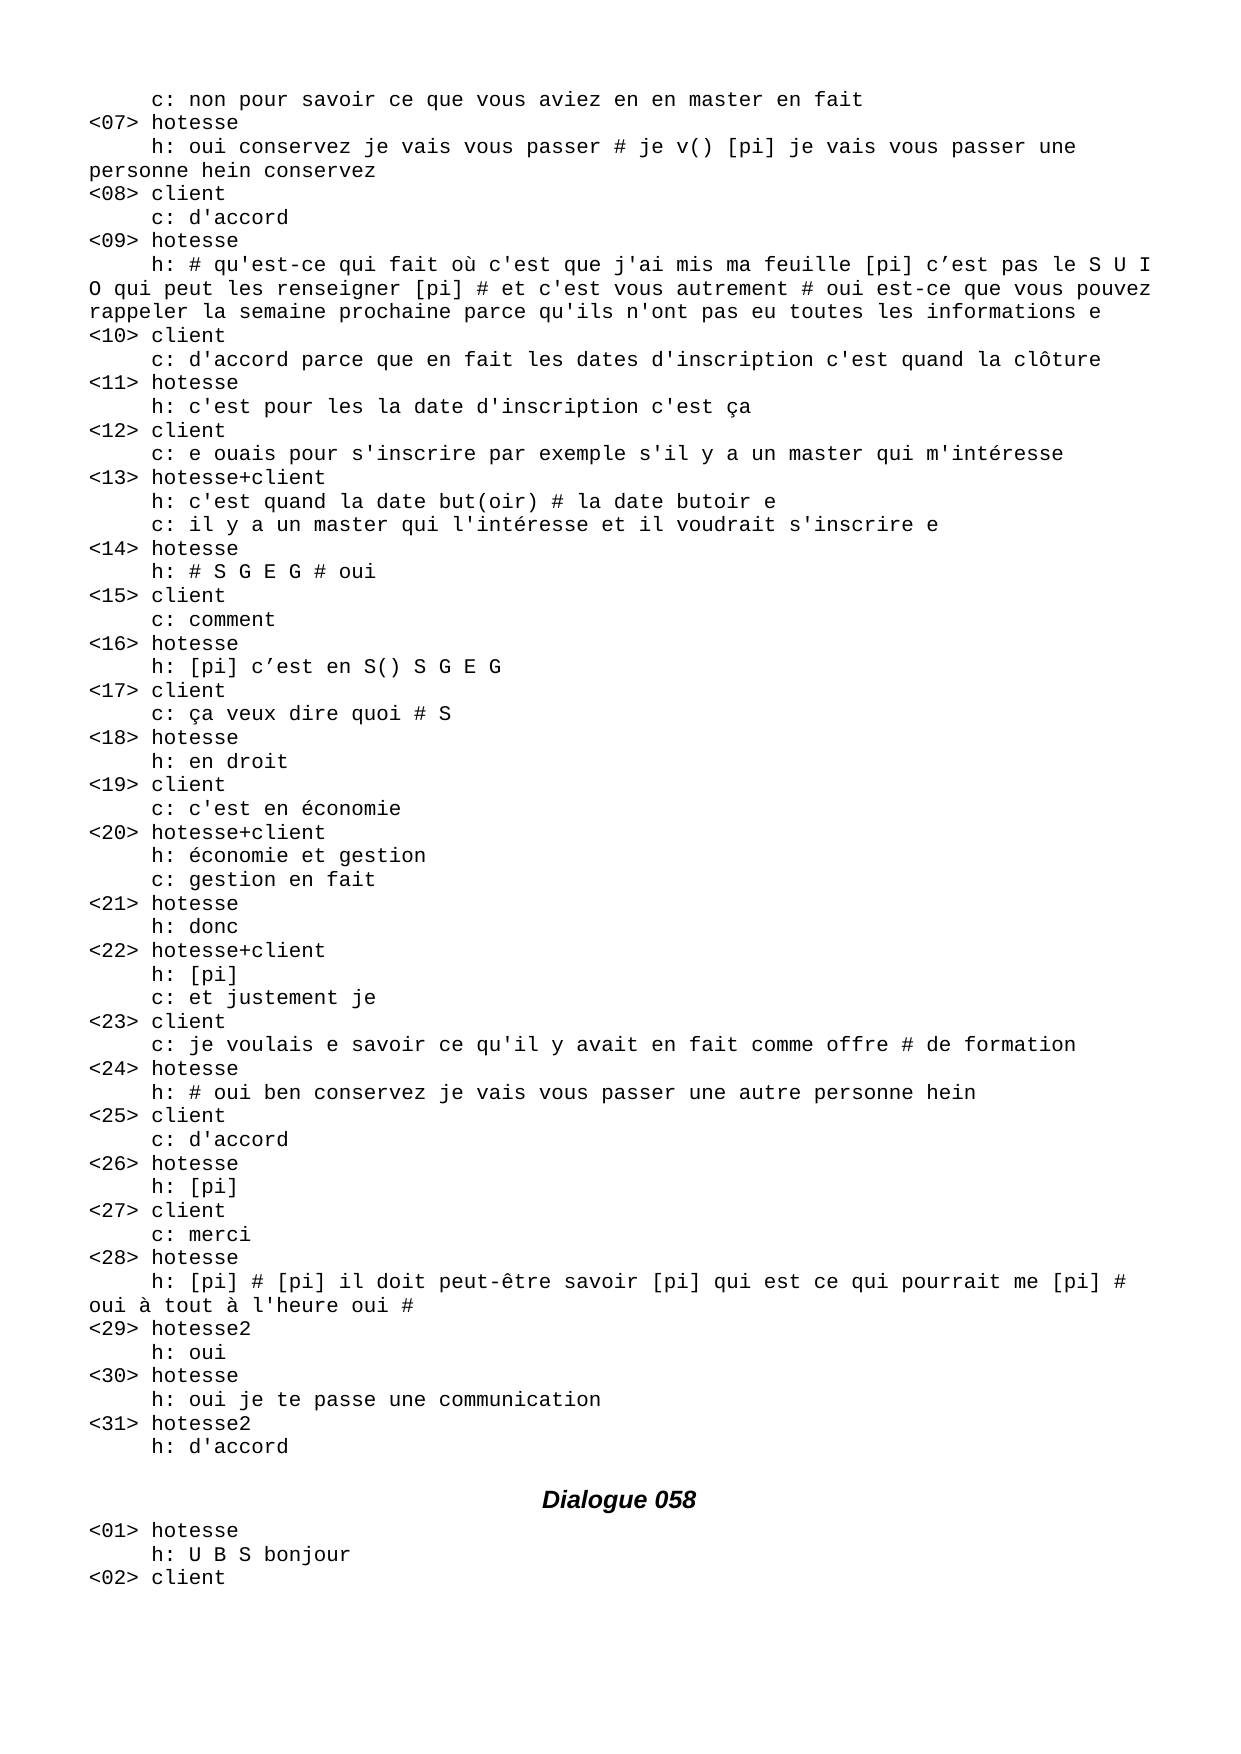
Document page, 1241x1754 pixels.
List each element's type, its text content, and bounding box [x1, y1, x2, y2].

text <10> client [89, 325, 1152, 349]
text c: non pour savoir ce que vous aviez en en master en fait [89, 89, 1152, 112]
text h: d'accord [89, 1436, 1152, 1460]
text h: [pi] c’est en S() S G E G [89, 656, 1152, 680]
text c: il y a un master qui l'intéresse et il voudrait s'inscrire e [89, 514, 1152, 538]
subtitle Dialogue 058 [89, 1485, 1152, 1514]
text <19> client [89, 774, 1152, 798]
text h: donc [89, 916, 1152, 940]
text <26> hotesse [89, 1153, 1152, 1176]
text <18> hotesse [89, 727, 1152, 751]
text h: # oui ben conservez je vais vous passer une autre personne hein [89, 1082, 1152, 1105]
text h: en droit [89, 751, 1152, 774]
text <29> hotesse2 [89, 1318, 1152, 1342]
text h: oui conservez je vais vous passer # je v() [pi] je vais vous passer une personne hein conservez [89, 136, 1152, 183]
text <24> hotesse [89, 1058, 1152, 1082]
text h: [pi] [89, 963, 1152, 987]
text c: d'accord [89, 1129, 1152, 1153]
text <13> hotesse+client [89, 467, 1152, 491]
text c: d'accord [89, 207, 1152, 231]
text <09> hotesse [89, 231, 1152, 254]
text <07> hotesse [89, 112, 1152, 136]
text c: merci [89, 1224, 1152, 1247]
text h: oui [89, 1342, 1152, 1366]
text h: oui je te passe une communication [89, 1389, 1152, 1413]
text <20> hotesse+client [89, 822, 1152, 845]
text c: ça veux dire quoi # S [89, 703, 1152, 727]
text <17> client [89, 680, 1152, 703]
text <02> client [89, 1567, 1152, 1591]
text h: [pi] # [pi] il doit peut-être savoir [pi] qui est ce qui pourrait me [pi] # oui à tout à l'heure oui # [89, 1271, 1152, 1318]
text h: c'est pour les la date d'inscription c'est ça [89, 396, 1152, 420]
text h: # S G E G # oui [89, 562, 1152, 585]
text c: e ouais pour s'inscrire par exemple s'il y a un master qui m'intéresse [89, 443, 1152, 467]
text <30> hotesse [89, 1366, 1152, 1389]
text c: et justement je [89, 987, 1152, 1011]
text h: économie et gestion [89, 845, 1152, 869]
text <15> client [89, 585, 1152, 609]
text <25> client [89, 1105, 1152, 1129]
text c: je voulais e savoir ce qu'il y avait en fait comme offre # de formation [89, 1034, 1152, 1058]
text c: comment [89, 609, 1152, 632]
text <16> hotesse [89, 632, 1152, 656]
text <22> hotesse+client [89, 940, 1152, 963]
text <14> hotesse [89, 538, 1152, 562]
text <28> hotesse [89, 1247, 1152, 1271]
text <11> hotesse [89, 372, 1152, 396]
text c: gestion en fait [89, 869, 1152, 893]
text <27> client [89, 1200, 1152, 1224]
text <31> hotesse2 [89, 1413, 1152, 1436]
text <12> client [89, 420, 1152, 443]
text h: c'est quand la date but(oir) # la date butoir e [89, 491, 1152, 514]
text h: # qu'est-ce qui fait où c'est que j'ai mis ma feuille [pi] c’est pas le S U I O qui peut les renseigner [pi] # et c'est vous autrement # oui est-ce que vous pouvez rappeler la semaine prochaine parce qu'ils n'ont pas eu toutes les informations e [89, 254, 1152, 325]
text <08> client [89, 183, 1152, 207]
text <23> client [89, 1011, 1152, 1034]
text h: U B S bonjour [89, 1544, 1152, 1567]
text h: [pi] [89, 1176, 1152, 1200]
text c: c'est en économie [89, 798, 1152, 822]
text <01> hotesse [89, 1520, 1152, 1544]
text <21> hotesse [89, 893, 1152, 916]
text c: d'accord parce que en fait les dates d'inscription c'est quand la clôture [89, 349, 1152, 372]
